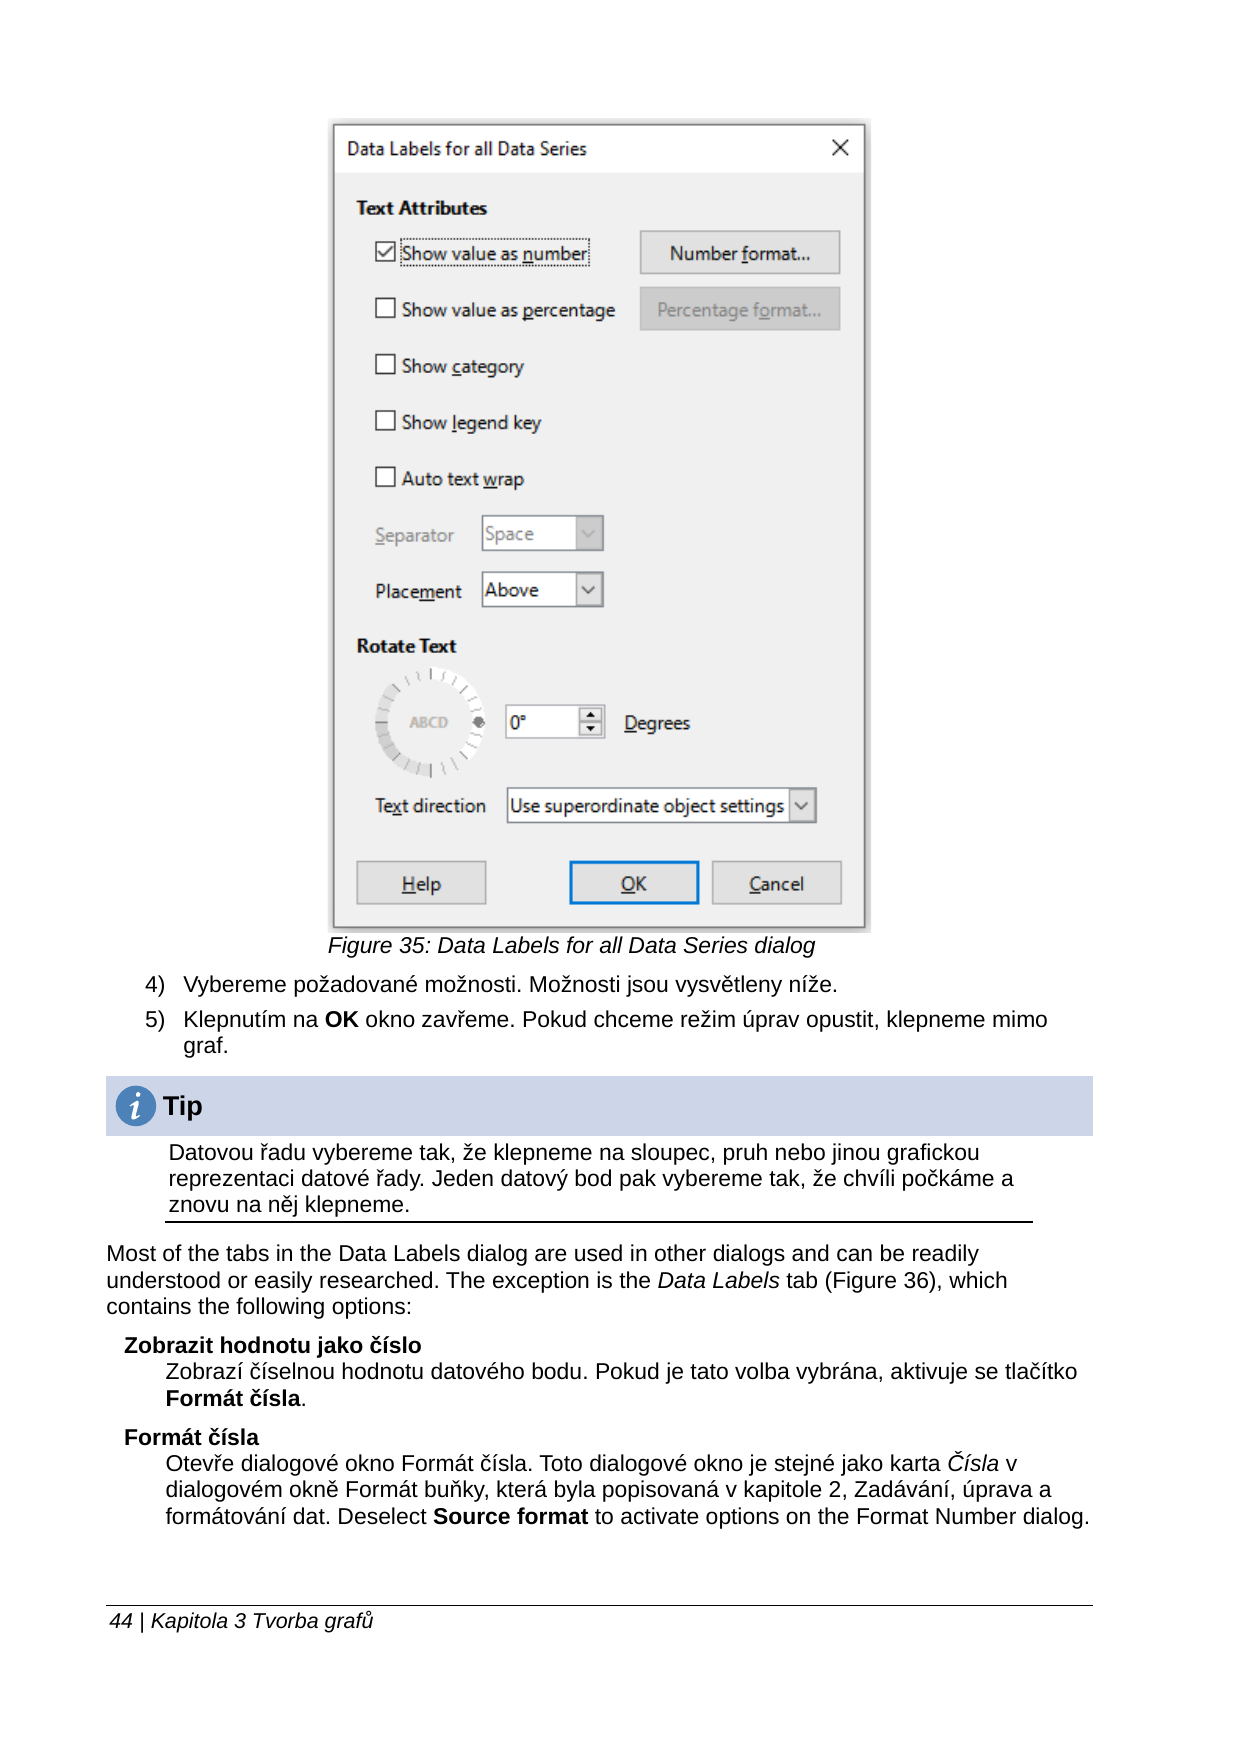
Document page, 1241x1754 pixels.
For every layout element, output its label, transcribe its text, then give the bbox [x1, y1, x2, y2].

picture [327, 118, 872, 933]
text Most of the tabs in the Data Labels dialog are used in other dialogs and can be readily understood or easily researched. The exception is the Data Labels tab (Figure 36), which contains the following options: [106, 1240, 1093, 1319]
text Otevře dialogové okno Formát čísla. Toto dialogové okno je stejné jako karta Čísla v dialogovém okně Formát buňky, která byla popisovaná v kapitole 2, Zadávání, úprava a formátování dat. Deselect Source format to activate options on the Format Number dialog. [165, 1450, 1093, 1529]
list Klepnutím na OK okno zavřeme. Pokud chceme režim úprav opustit, klepneme mimo graf. [165, 1006, 1093, 1058]
text Zobrazit hodnotu jako číslo [124, 1332, 1093, 1358]
list Vybereme požadované možnosti. Možnosti jsou vysvětleny níže. [165, 971, 1093, 997]
text Figure 35: Data Labels for all Data Series dialog [328, 933, 871, 959]
text Datovou řadu vybereme tak, že klepneme na sloupec, pruh nebo jinou grafickou reprezentaci datové řady. Jeden datový bod pak vybereme tak, že chvíli počkáme a znovu na něj klepneme. [165, 1136, 1033, 1221]
text Zobrazí číselnou hodnotu datového bodu. Pokud je tato volba vybrána, aktivuje se tlačítko Formát čísla. [165, 1358, 1093, 1411]
text Formát čísla [124, 1423, 1093, 1450]
subtitle Tip [106, 1076, 1093, 1136]
